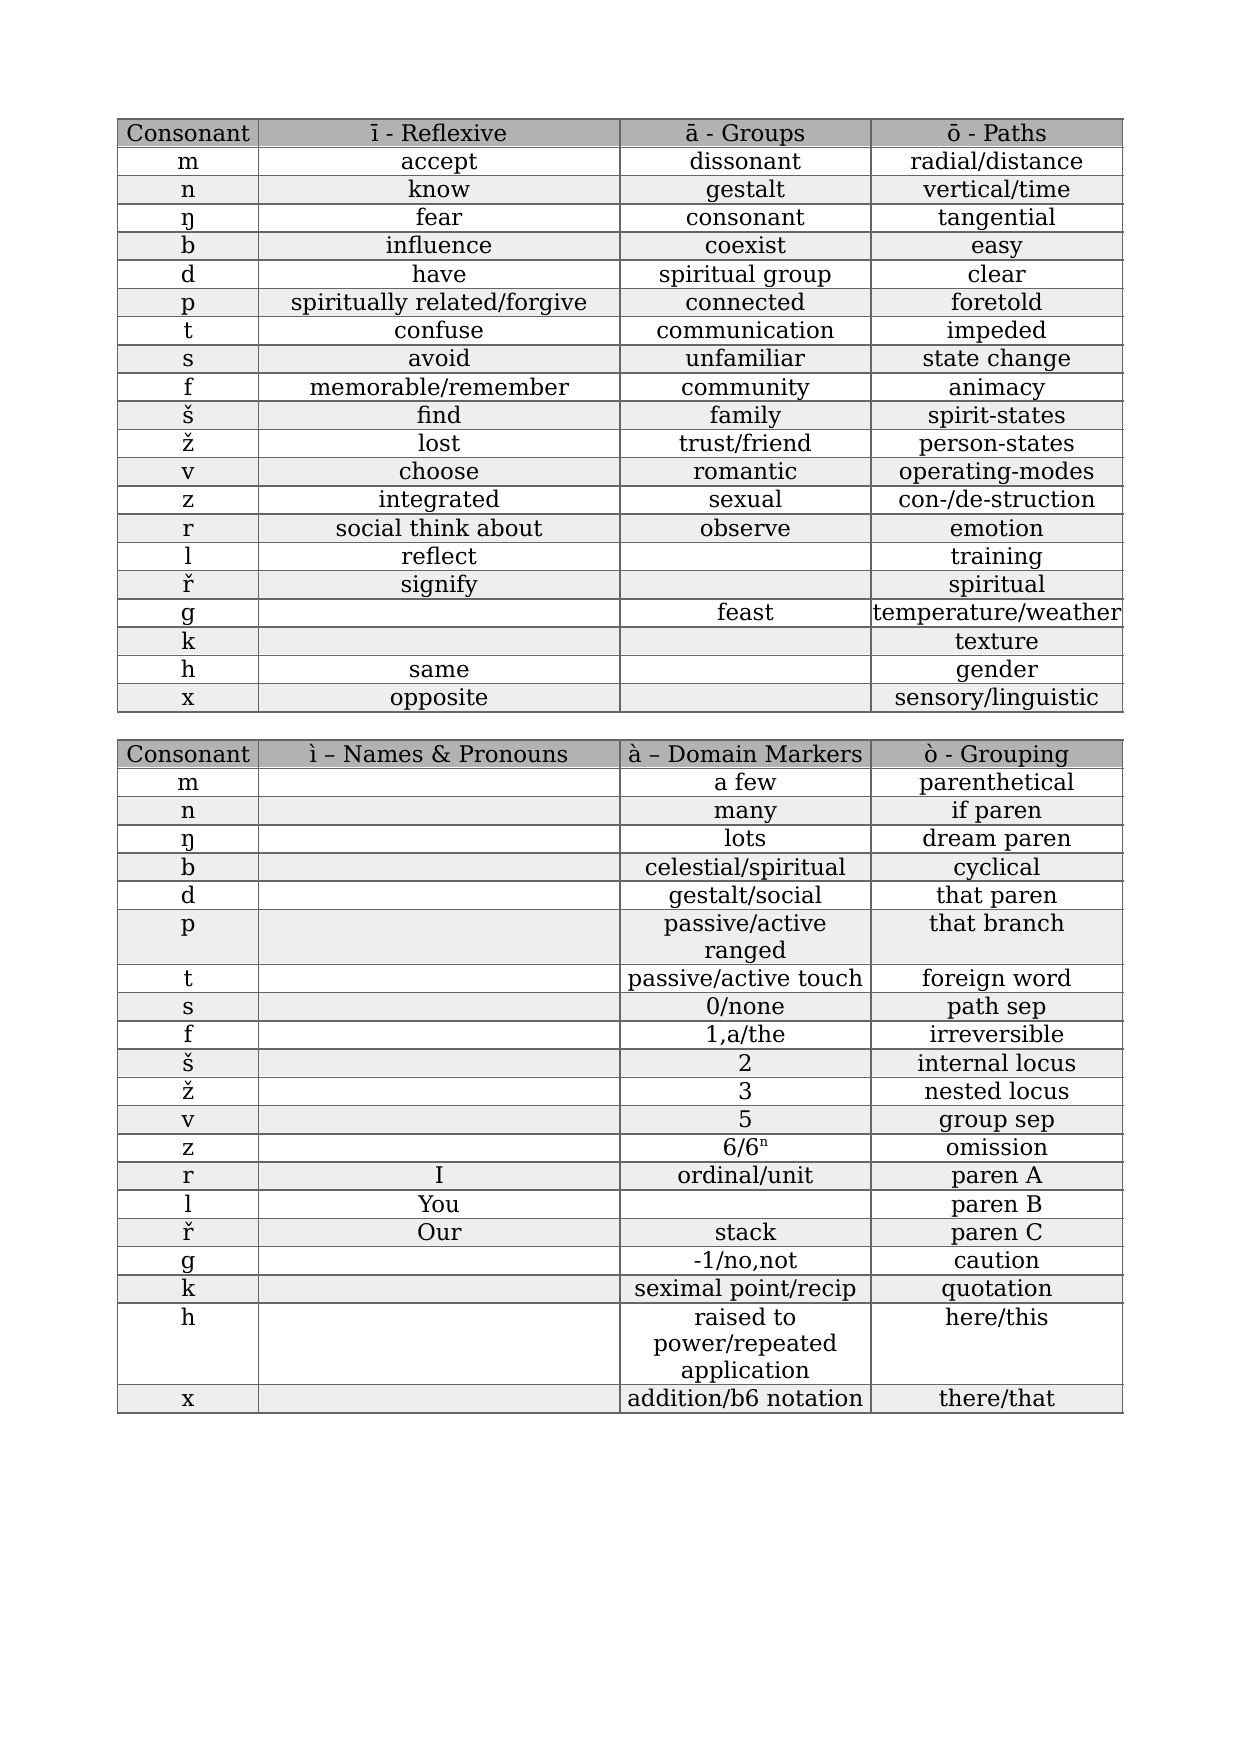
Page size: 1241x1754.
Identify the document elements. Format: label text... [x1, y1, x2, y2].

table_cell con-/de-struction [872, 487, 1122, 513]
table_cell [259, 1304, 619, 1384]
table_cell m [118, 148, 258, 174]
table_cell [621, 656, 870, 683]
table_cell clear [872, 261, 1122, 287]
table_cell [259, 1106, 619, 1133]
table_cell coexist [621, 233, 870, 259]
table_cell h [118, 1304, 258, 1384]
table_cell irreversible [872, 1022, 1122, 1048]
table_cell 1,a/the [621, 1022, 870, 1048]
table_cell communication [621, 317, 870, 344]
table_cell [259, 769, 619, 796]
table_cell there/that [872, 1385, 1122, 1412]
table_cell spiritual group [621, 261, 870, 287]
table_cell k [118, 1276, 258, 1302]
table_cell b [118, 854, 258, 880]
table_cell š [118, 1050, 258, 1076]
table_header ī - Reflexive [259, 120, 619, 146]
table_cell have [259, 261, 619, 287]
table_cell addition/b6 notation [621, 1385, 870, 1412]
table_cell social think about [259, 515, 619, 542]
table_cell romantic [621, 458, 870, 485]
table_cell ř [118, 1219, 258, 1246]
table_cell [621, 684, 870, 711]
table_cell [259, 1247, 619, 1274]
table_cell d [118, 882, 258, 908]
table_cell path sep [872, 993, 1122, 1020]
table_cell d [118, 261, 258, 287]
table_cell easy [872, 233, 1122, 259]
table_cell paren A [872, 1163, 1122, 1189]
table_header Consonant [118, 120, 258, 146]
table_cell [259, 993, 619, 1020]
table_cell family [621, 402, 870, 429]
table_cell omission [872, 1135, 1122, 1161]
table_cell memorable/remember [259, 374, 619, 400]
table_cell unfamiliar [621, 346, 870, 372]
table_cell x [118, 1385, 258, 1412]
table_cell radial/distance [872, 148, 1122, 174]
table_cell know [259, 176, 619, 203]
table_cell t [118, 965, 258, 992]
table_cell reflect [259, 543, 619, 570]
table_cell b [118, 233, 258, 259]
table_cell many [621, 797, 870, 824]
table_cell [259, 1135, 619, 1161]
table_cell gestalt [621, 176, 870, 203]
table_cell ž [118, 1078, 258, 1104]
table_cell n [118, 797, 258, 824]
table_cell [259, 1050, 619, 1076]
table_cell [621, 1191, 870, 1217]
table_cell ŋ [118, 826, 258, 852]
table_cell š [118, 402, 258, 429]
table_cell influence [259, 233, 619, 259]
table_cell temperature/weather [872, 600, 1122, 626]
table_cell avoid [259, 346, 619, 372]
table_header à – Domain Markers [621, 741, 870, 767]
table_cell You [259, 1191, 619, 1217]
table_cell parenthetical [872, 769, 1122, 796]
table_cell [259, 882, 619, 908]
table_cell f [118, 374, 258, 400]
table_cell choose [259, 458, 619, 485]
table_cell sexual [621, 487, 870, 513]
table_cell accept [259, 148, 619, 174]
table_cell ordinal/unit [621, 1163, 870, 1189]
table_cell training [872, 543, 1122, 570]
table_cell spiritually related/forgive [259, 289, 619, 316]
table_cell paren B [872, 1191, 1122, 1217]
table_cell internal locus [872, 1050, 1122, 1076]
table_cell [259, 1078, 619, 1104]
table_cell -1/no,not [621, 1247, 870, 1274]
table_cell state change [872, 346, 1122, 372]
table_cell animacy [872, 374, 1122, 400]
table_cell person-states [872, 430, 1122, 457]
table_header ā - Groups [621, 120, 870, 146]
table_cell raised to power/repeated application [621, 1304, 870, 1384]
table_cell m [118, 769, 258, 796]
table_cell z [118, 487, 258, 513]
table_cell texture [872, 628, 1122, 654]
table_cell ŋ [118, 205, 258, 231]
table_cell [259, 965, 619, 992]
table_cell 0/none [621, 993, 870, 1020]
table_cell fear [259, 205, 619, 231]
table_cell l [118, 1191, 258, 1217]
table_cell here/this [872, 1304, 1122, 1384]
table_cell spirit-states [872, 402, 1122, 429]
table_cell gestalt/social [621, 882, 870, 908]
table_cell [621, 543, 870, 570]
table_cell I [259, 1163, 619, 1189]
table_cell dream paren [872, 826, 1122, 852]
table_cell observe [621, 515, 870, 542]
table_cell [259, 797, 619, 824]
table_cell s [118, 993, 258, 1020]
table_cell [259, 1276, 619, 1302]
table_cell f [118, 1022, 258, 1048]
table_cell tangential [872, 205, 1122, 231]
table_cell p [118, 910, 258, 963]
table_cell trust/friend [621, 430, 870, 457]
table_cell x [118, 684, 258, 711]
table_cell 2 [621, 1050, 870, 1076]
table_cell [621, 628, 870, 654]
table_cell quotation [872, 1276, 1122, 1302]
table_cell 5 [621, 1106, 870, 1133]
table_cell passive/active ranged [621, 910, 870, 963]
table_cell gender [872, 656, 1122, 683]
table_cell z [118, 1135, 258, 1161]
table_cell stack [621, 1219, 870, 1246]
table_cell l [118, 543, 258, 570]
table_cell 3 [621, 1078, 870, 1104]
table_cell consonant [621, 205, 870, 231]
table_cell passive/active touch [621, 965, 870, 992]
table_cell k [118, 628, 258, 654]
table_cell same [259, 656, 619, 683]
table_cell foretold [872, 289, 1122, 316]
table_cell operating-modes [872, 458, 1122, 485]
table_cell lots [621, 826, 870, 852]
table_cell h [118, 656, 258, 683]
table_cell nested locus [872, 1078, 1122, 1104]
table_header ì – Names & Pronouns [259, 741, 619, 767]
table_header Consonant [118, 741, 258, 767]
table_cell celestial/spiritual [621, 854, 870, 880]
table_cell [259, 1385, 619, 1412]
table_cell opposite [259, 684, 619, 711]
table_cell a few [621, 769, 870, 796]
table_cell [259, 826, 619, 852]
table_cell p [118, 289, 258, 316]
table_cell spiritual [872, 571, 1122, 598]
table_cell seximal point/recip [621, 1276, 870, 1302]
table_cell that branch [872, 910, 1122, 963]
table_cell n [118, 176, 258, 203]
table_cell 6/6n [621, 1135, 870, 1161]
table_cell r [118, 1163, 258, 1189]
table_cell t [118, 317, 258, 344]
table_cell [259, 628, 619, 654]
table_cell cyclical [872, 854, 1122, 880]
table_cell s [118, 346, 258, 372]
table_cell foreign word [872, 965, 1122, 992]
table_cell signify [259, 571, 619, 598]
table_cell if paren [872, 797, 1122, 824]
table_header ò - Grouping [872, 741, 1122, 767]
table_cell Our [259, 1219, 619, 1246]
table_cell dissonant [621, 148, 870, 174]
table_cell paren C [872, 1219, 1122, 1246]
table_header ō - Paths [872, 120, 1122, 146]
table_cell feast [621, 600, 870, 626]
table_cell integrated [259, 487, 619, 513]
table_cell g [118, 600, 258, 626]
table_cell ž [118, 430, 258, 457]
table_cell group sep [872, 1106, 1122, 1133]
table_cell lost [259, 430, 619, 457]
table_cell [259, 854, 619, 880]
table_cell v [118, 458, 258, 485]
table_cell [259, 910, 619, 963]
table_cell confuse [259, 317, 619, 344]
table_cell [621, 571, 870, 598]
table_cell connected [621, 289, 870, 316]
table_cell emotion [872, 515, 1122, 542]
table_cell sensory/linguistic [872, 684, 1122, 711]
table_cell v [118, 1106, 258, 1133]
table_cell impeded [872, 317, 1122, 344]
table_cell find [259, 402, 619, 429]
table_cell community [621, 374, 870, 400]
table_cell that paren [872, 882, 1122, 908]
table_cell g [118, 1247, 258, 1274]
table_cell vertical/time [872, 176, 1122, 203]
table_cell ř [118, 571, 258, 598]
table_cell [259, 1022, 619, 1048]
table_cell r [118, 515, 258, 542]
table_cell caution [872, 1247, 1122, 1274]
table_cell [259, 600, 619, 626]
